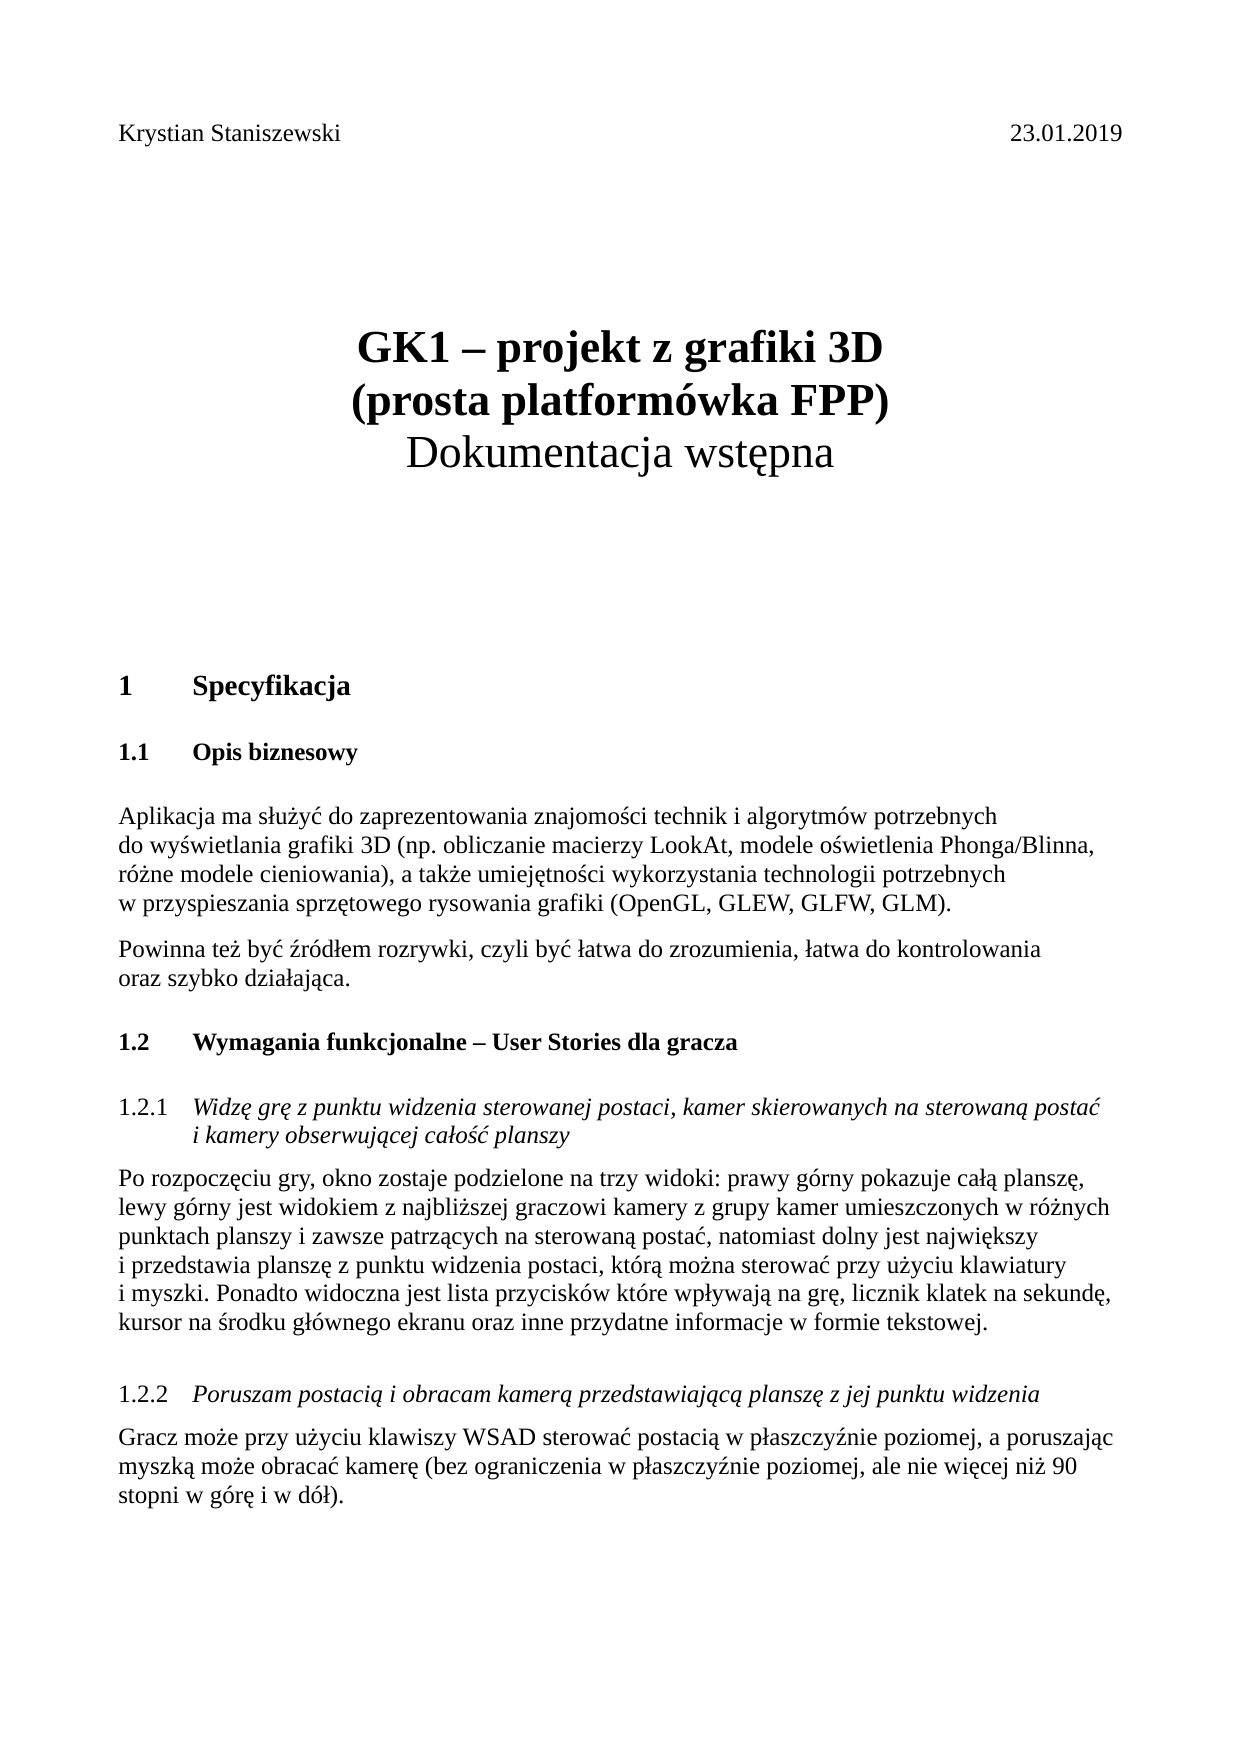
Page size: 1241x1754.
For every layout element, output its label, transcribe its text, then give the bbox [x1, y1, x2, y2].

table_header Krystian Staniszewski [118, 118, 620, 147]
text (prosta platformówka FPP) [118, 372, 1122, 425]
text 1.2.2 Poruszam postacią i obracam kamerą przedstawiającą planszę z jej punktu widzenia [118, 1379, 1122, 1408]
text Dokumentacja wstępna [118, 425, 1122, 477]
text Powinna też być źródłem rozrywki, czyli być łatwa do zrozumienia, łatwa do kontrolowania oraz szybko działająca. [118, 934, 1122, 992]
table_header 23.01.2019 [620, 118, 1122, 147]
text Aplikacja ma służyć do zaprezentowania znajomości technik i algorytmów potrzebnych do wyświetlania grafiki 3D (np. obliczanie macierzy LookAt, modele oświetlenia Phonga/Blinna, różne modele cieniowania), a także umiejętności wykorzystania technologii potrzebnych w przyspieszania sprzętowego rysowania grafiki (OpenGL, GLEW, GLFW, GLM). [118, 801, 1122, 916]
text 1.2 Wymagania funkcjonalne – User Stories dla gracza [118, 1027, 1122, 1056]
text Po rozpoczęciu gry, okno zostaje podzielone na trzy widoki: prawy górny pokazuje całą planszę, lewy górny jest widokiem z najbliższej graczowi kamery z grupy kamer umieszczonych w różnych punktach planszy i zawsze patrzących na sterowaną postać, natomiast dolny jest największy i przedstawia planszę z punktu widzenia postaci, którą można sterować przy użyciu klawiatury i myszki. Ponadto widoczna jest lista przycisków które wpływają na grę, licznik klatek na sekundę, kursor na środku głównego ekranu oraz inne przydatne informacje w formie tekstowej. [118, 1163, 1122, 1336]
text GK1 – projekt z grafiki 3D [118, 319, 1122, 372]
text 1.2.1 Widzę grę z punktu widzenia sterowanej postaci, kamer skierowanych na sterowaną postać i kamery obserwującej całość planszy [118, 1092, 1122, 1149]
text Gracz może przy użyciu klawiszy WSAD sterować postacią w płaszczyźnie poziomej, a poruszając myszką może obracać kamerę (bez ograniczenia w płaszczyźnie poziomej, ale nie więcej niż 90 stopni w górę i w dół). [118, 1422, 1122, 1508]
text 1 Specyfikacja [118, 668, 1122, 701]
text 1.1 Opis biznesowy [118, 737, 1122, 766]
